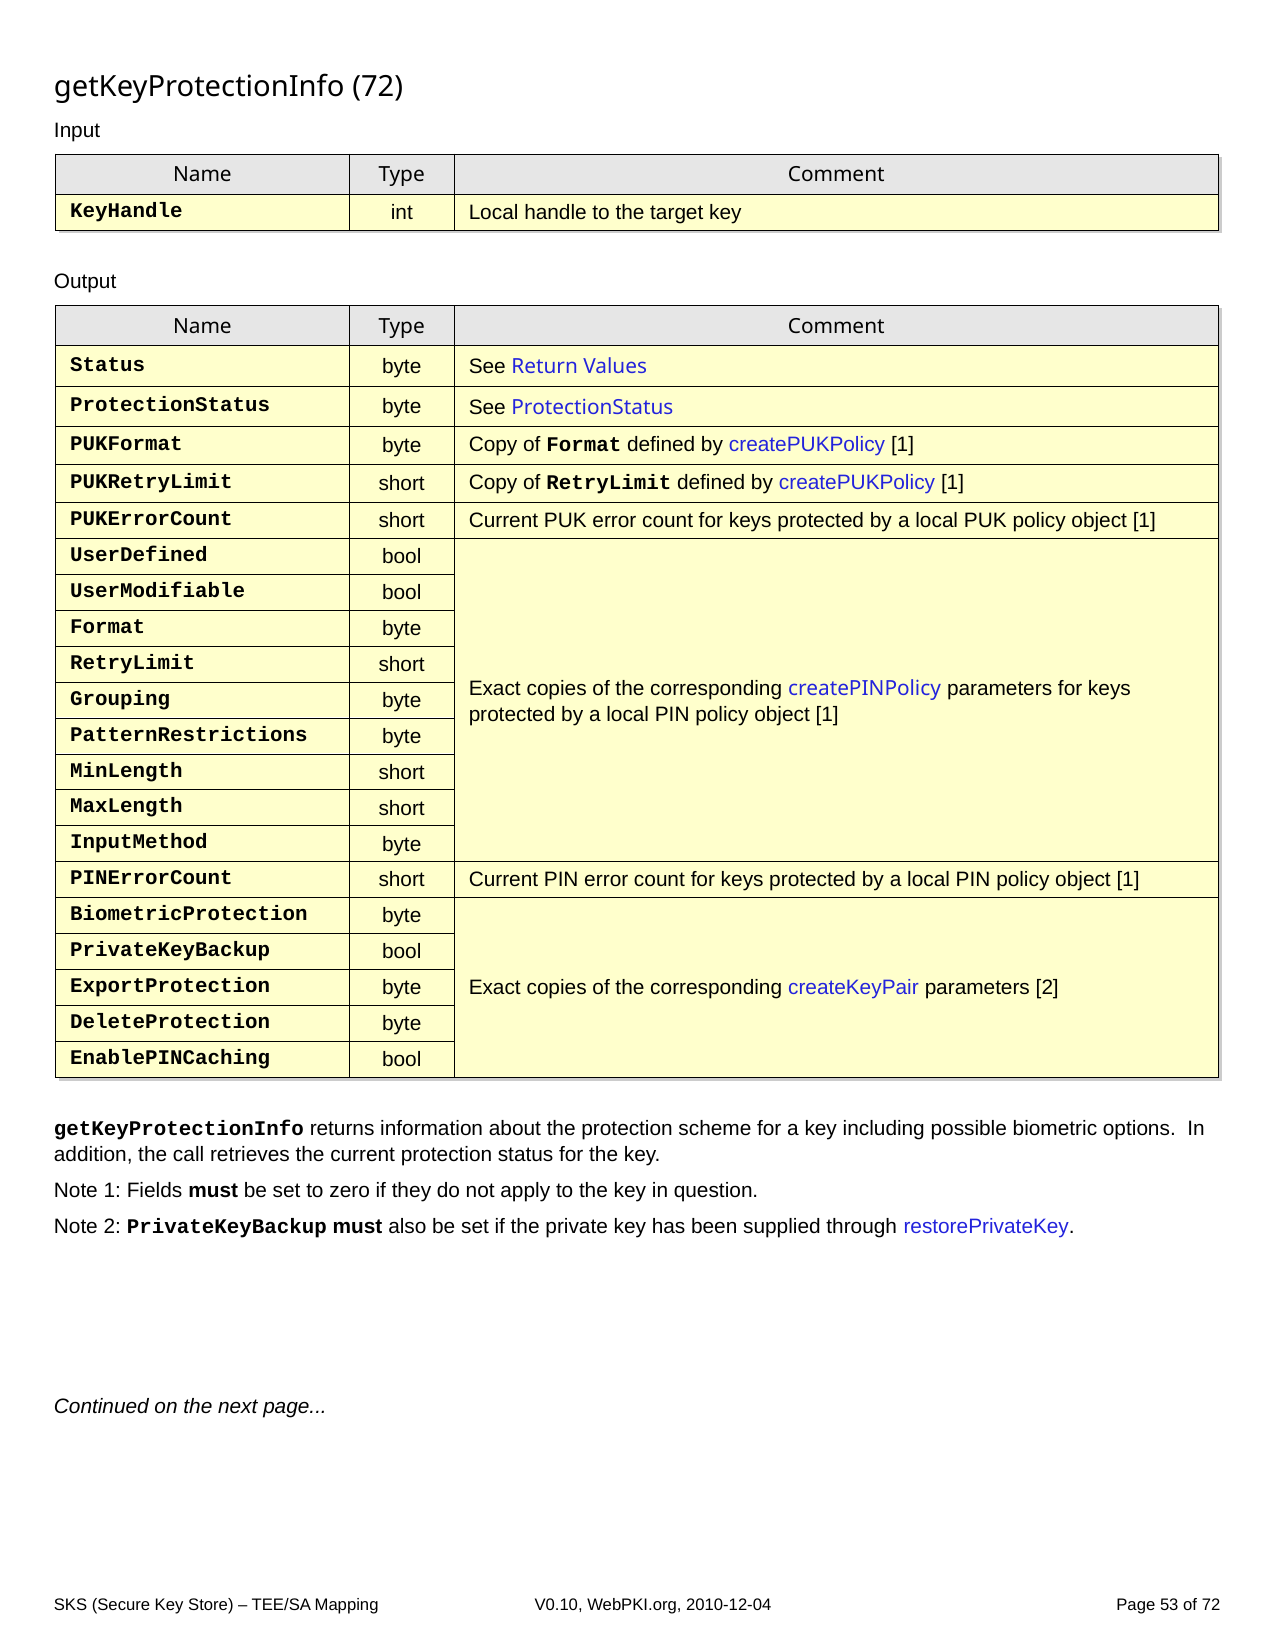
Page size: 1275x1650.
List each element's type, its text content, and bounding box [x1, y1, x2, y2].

table_cell BiometricProtection [56, 898, 349, 933]
table_cell PUKFormat [56, 427, 349, 464]
table_cell KeyHandle [56, 195, 349, 230]
table_cell byte [350, 826, 454, 861]
table_cell Exact copies of the corresponding createPINPolicy parameters for keys protected by a local PIN policy object [1] [455, 539, 1218, 574]
table_cell See Return Values [455, 346, 1218, 386]
table_cell Exact copies of the corresponding createKeyPair parameters [2] [455, 898, 1218, 933]
text Output [54, 269, 1221, 293]
table_cell Local handle to the target key [455, 195, 1218, 230]
table_cell byte [350, 683, 454, 717]
text getKeyProtectionInfo returns information about the protection scheme for a key including possible biometric options. In addition, the call retrieves the current protection status for the key. [54, 1116, 1221, 1166]
table_cell bool [350, 575, 454, 610]
table_header Name [56, 155, 349, 194]
table_cell bool [350, 934, 454, 969]
table_cell byte [350, 1006, 454, 1041]
table_cell MinLength [56, 755, 349, 789]
table_cell UserDefined [56, 539, 349, 574]
table_cell short [350, 503, 454, 538]
table_cell Current PUK error count for keys protected by a local PUK policy object [1] [455, 503, 1218, 538]
table_cell short [350, 790, 454, 825]
table_cell Format [56, 611, 349, 646]
table_header Type [350, 155, 454, 194]
table_cell See ProtectionStatus [455, 387, 1218, 426]
table_cell UserModifiable [56, 575, 349, 610]
table_cell short [350, 755, 454, 789]
table_cell InputMethod [56, 826, 349, 861]
table_cell bool [350, 1042, 454, 1077]
table_cell ProtectionStatus [56, 387, 349, 426]
table_cell Copy of Format defined by createPUKPolicy [1] [455, 427, 1218, 464]
table_cell PINErrorCount [56, 862, 349, 897]
table_cell Copy of RetryLimit defined by createPUKPolicy [1] [455, 465, 1218, 502]
table_cell EnablePINCaching [56, 1042, 349, 1077]
table_cell byte [350, 970, 454, 1005]
text Continued on the next page... [54, 1394, 1221, 1418]
table_cell byte [350, 387, 454, 426]
table_header Name [56, 306, 349, 345]
subtitle getKeyProtectionInfo (72) [54, 66, 1221, 105]
table_cell short [350, 647, 454, 682]
table_cell PUKRetryLimit [56, 465, 349, 502]
table_cell byte [350, 427, 454, 464]
table_cell short [350, 465, 454, 502]
table_cell byte [350, 719, 454, 753]
text Input [54, 118, 1221, 142]
table_cell PatternRestrictions [56, 719, 349, 753]
table_cell byte [350, 898, 454, 933]
table_cell PUKErrorCount [56, 503, 349, 538]
table_cell Grouping [56, 683, 349, 717]
table_cell ExportProtection [56, 970, 349, 1005]
table_cell int [350, 195, 454, 230]
table_header Comment [455, 306, 1218, 345]
text Note 2: PrivateKeyBackup must also be set if the private key has been supplied through restorePrivateKey. [54, 1213, 1221, 1239]
table_cell bool [350, 539, 454, 574]
table_cell byte [350, 346, 454, 386]
table_cell RetryLimit [56, 647, 349, 682]
table_cell short [350, 862, 454, 897]
text Note 1: Fields must be set to zero if they do not apply to the key in question. [54, 1178, 1221, 1202]
table_cell MaxLength [56, 790, 349, 825]
table_header Comment [455, 155, 1218, 194]
table_cell Status [56, 346, 349, 386]
table_cell Current PIN error count for keys protected by a local PIN policy object [1] [455, 862, 1218, 897]
table_cell DeleteProtection [56, 1006, 349, 1041]
table_cell byte [350, 611, 454, 646]
table_cell PrivateKeyBackup [56, 934, 349, 969]
table_header Type [350, 306, 454, 345]
